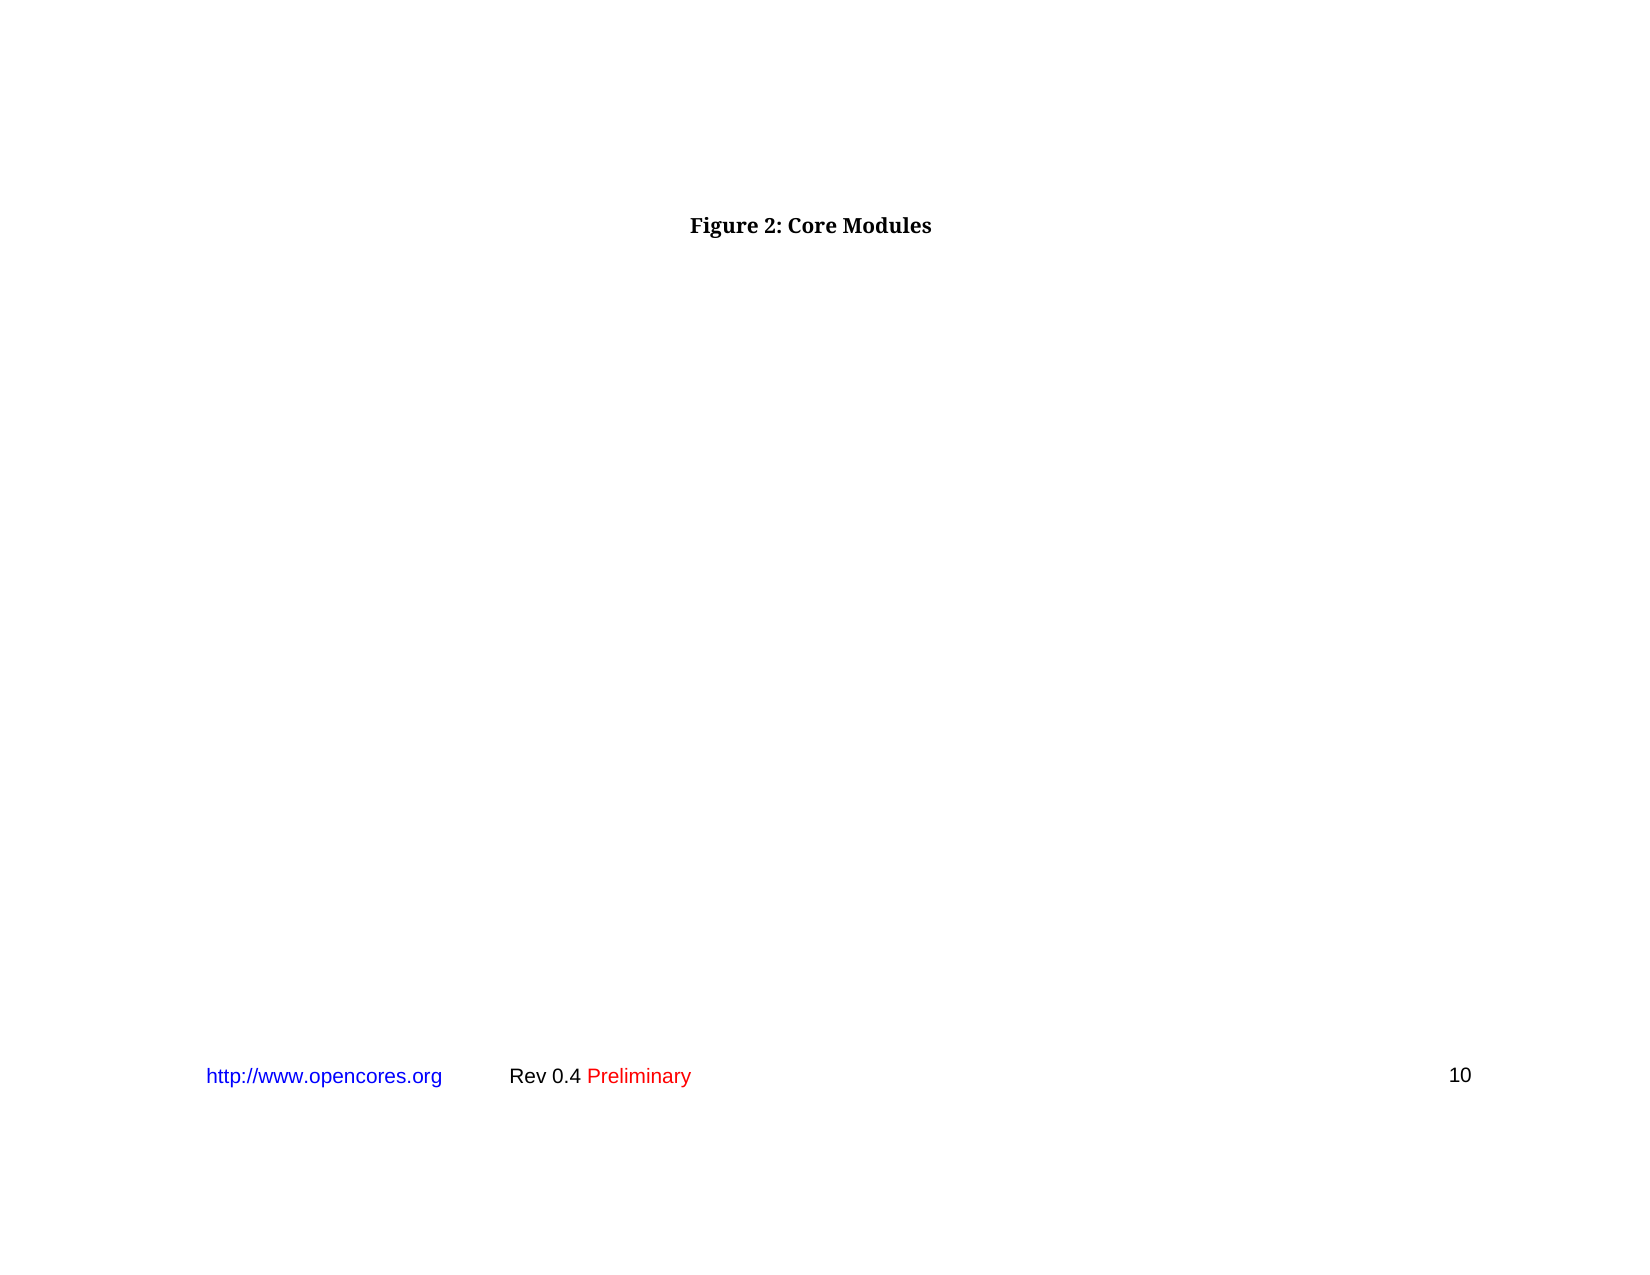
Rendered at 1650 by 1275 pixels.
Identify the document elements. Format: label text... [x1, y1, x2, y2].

text Figure 2: Core Modules [150, 211, 1472, 239]
